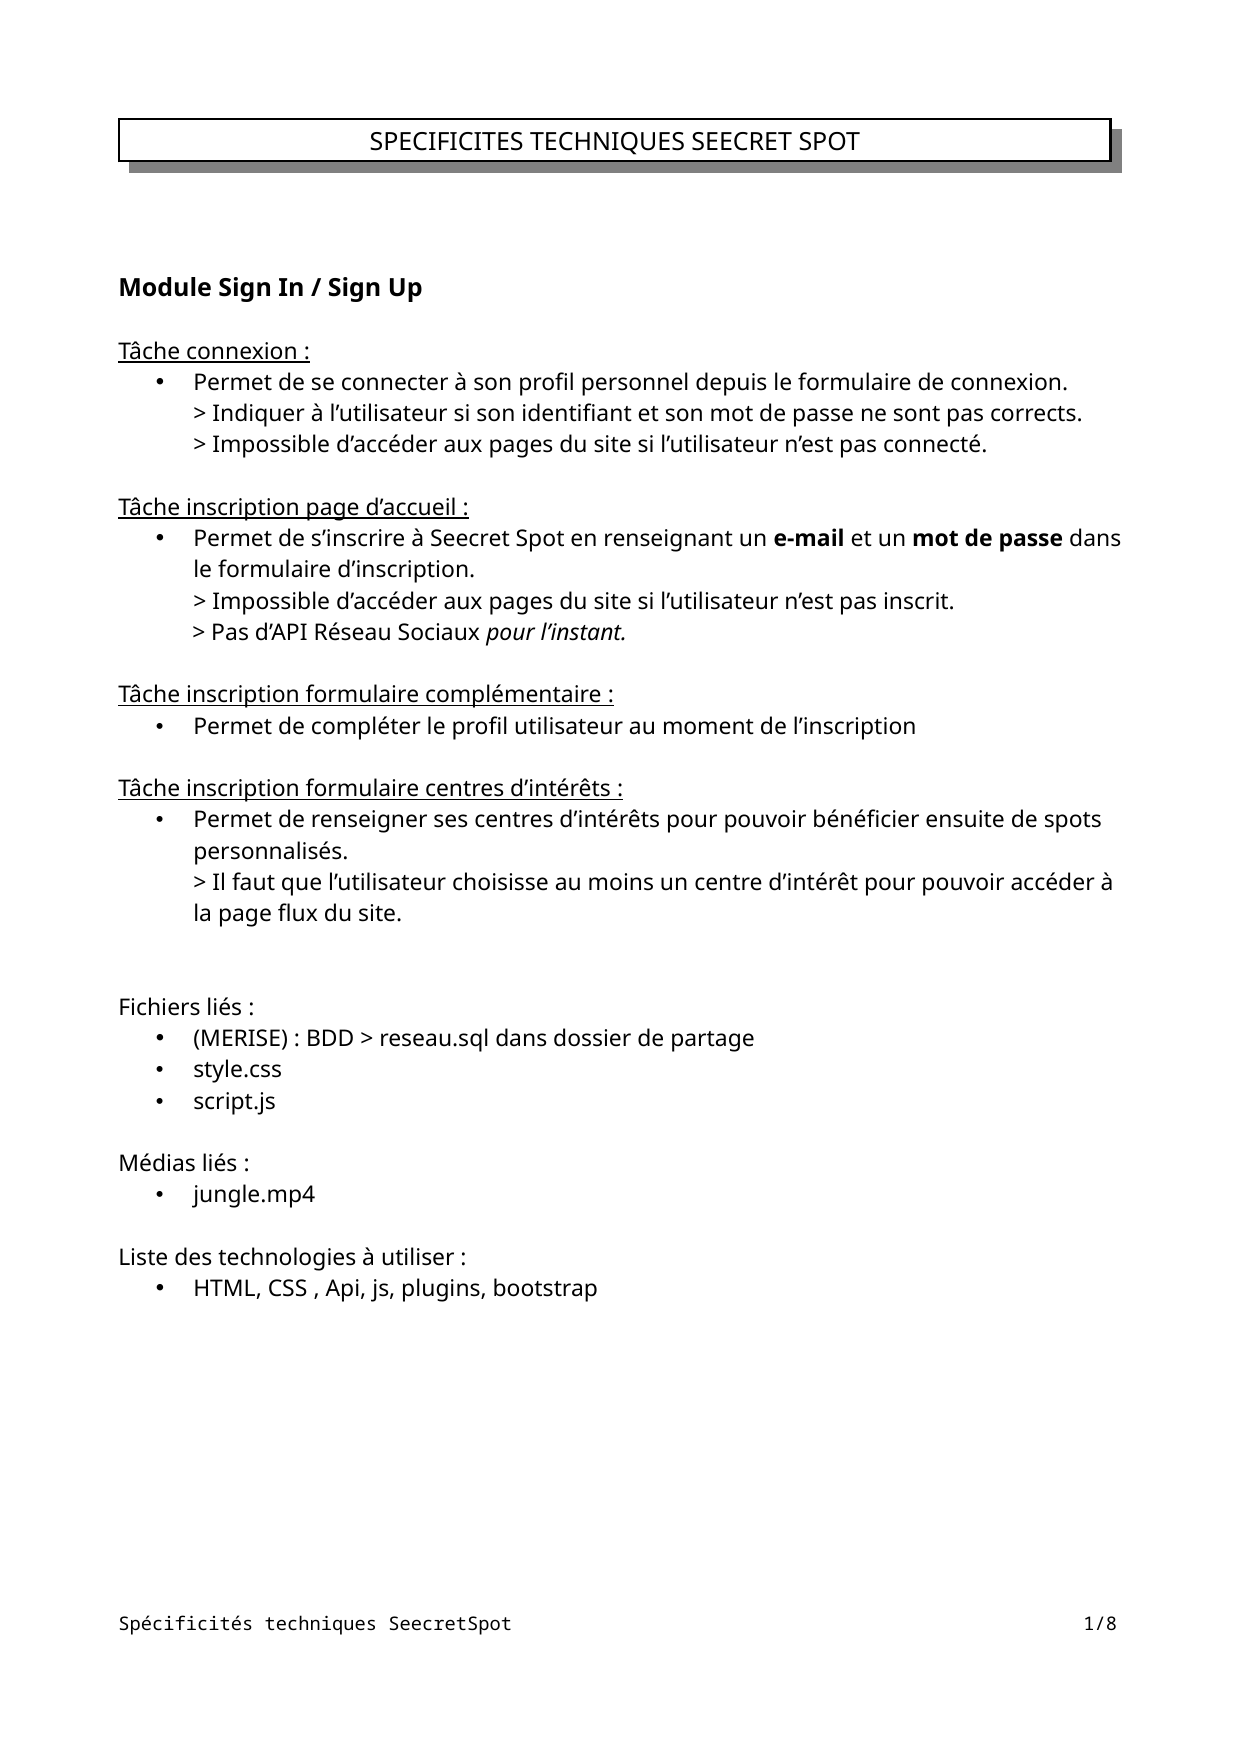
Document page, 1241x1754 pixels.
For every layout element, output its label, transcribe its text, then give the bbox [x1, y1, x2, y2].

list style.css [156, 1053, 1122, 1085]
list > Impossible d’accéder aux pages du site si l’utilisateur n’est pas connecté. [156, 428, 1122, 460]
text Tâche connexion : [118, 335, 1122, 366]
list Permet de s’inscrire à Seecret Spot en renseignant un e-mail et un mot de passe dans le formulaire d’inscription. [156, 522, 1122, 585]
list jungle.mp4 [156, 1178, 1122, 1210]
list script.js [156, 1085, 1122, 1116]
text Tâche inscription formulaire complémentaire : [118, 678, 1122, 710]
text Module Sign In / Sign Up [118, 269, 1122, 303]
list HTML, CSS , Api, js, plugins, bootstrap [156, 1272, 1122, 1303]
text Liste des technologies à utiliser : [118, 1241, 1122, 1272]
list > Impossible d’accéder aux pages du site si l’utilisateur n’est pas inscrit. [156, 585, 1122, 616]
list > Indiquer à l’utilisateur si son identifiant et son mot de passe ne sont pas corrects. [156, 397, 1122, 428]
text Tâche inscription page d’accueil : [118, 491, 1122, 522]
text Médias liés : [118, 1147, 1122, 1178]
text > Pas d’API Réseau Sociaux pour l’instant. [118, 616, 1122, 647]
text Tâche inscription formulaire centres d’intérêts : [118, 772, 1122, 803]
list Permet de se connecter à son profil personnel depuis le formulaire de connexion. [156, 366, 1122, 397]
list (MERISE) : BDD > reseau.sql dans dossier de partage [156, 1022, 1122, 1053]
text Fichiers liés : [118, 991, 1122, 1022]
list > Il faut que l’utilisateur choisisse au moins un centre d’intérêt pour pouvoir accéder à la page flux du site. [156, 866, 1122, 928]
list Permet de compléter le profil utilisateur au moment de l’inscription [156, 710, 1122, 741]
list Permet de renseigner ses centres d’intérêts pour pouvoir bénéficier ensuite de spots personnalisés. [156, 803, 1122, 866]
text SPECIFICITES TECHNIQUES SEECRET SPOT [120, 120, 1109, 160]
